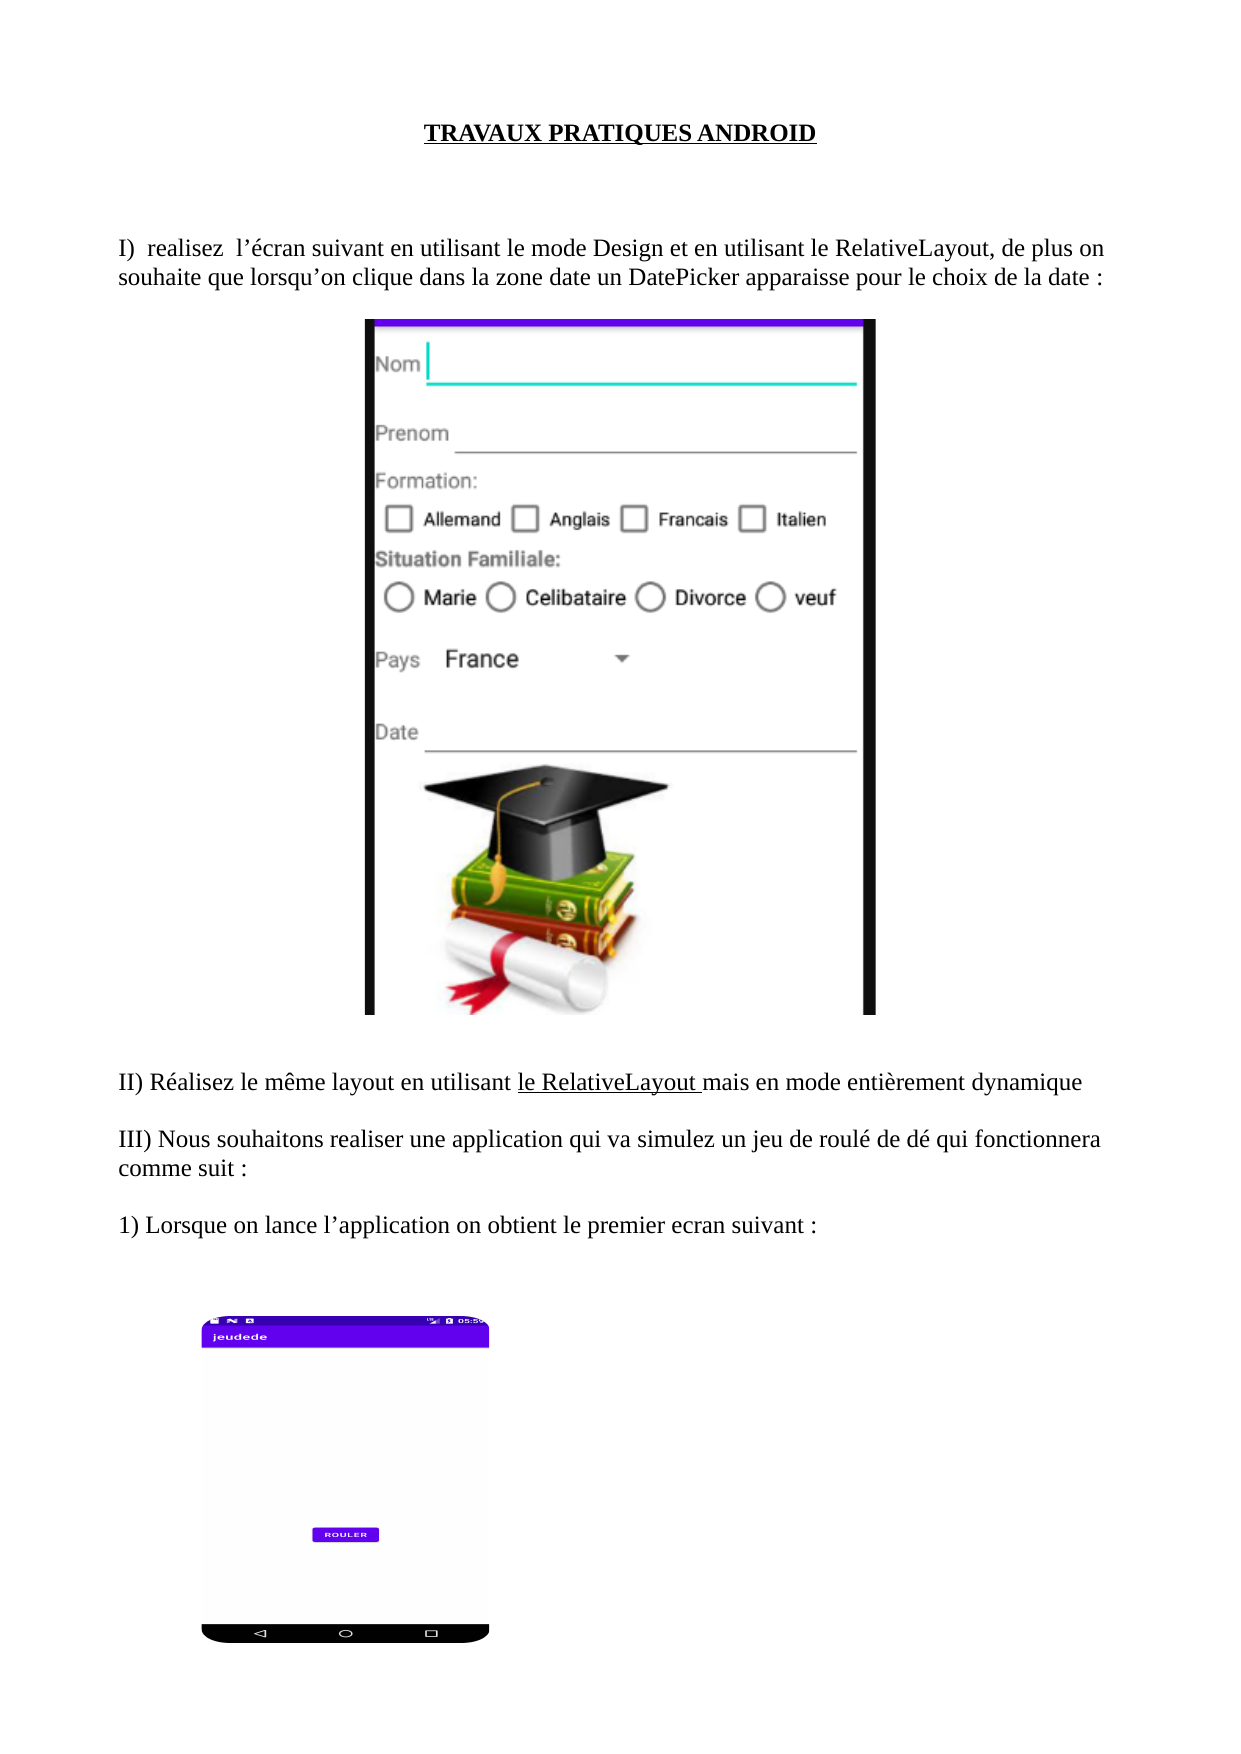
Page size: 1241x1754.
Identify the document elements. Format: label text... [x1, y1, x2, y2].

text I) realisez l’écran suivant en utilisant le mode Design et en utilisant le RelativeLayout, de plus on souhaite que lorsqu’on clique dans la zone date un DatePicker apparaisse pour le choix de la date : [118, 233, 1122, 291]
picture [201, 1316, 490, 1643]
text III) Nous souhaitons realiser une application qui va simulez un jeu de roulé de dé qui fonctionnera comme suit : [118, 1124, 1122, 1182]
picture [364, 319, 876, 1015]
text 1) Lorsque on lance l’application on obtient le premier ecran suivant : [118, 1211, 1122, 1239]
text TRAVAUX PRATIQUES ANDROID [118, 118, 1122, 147]
text II) Réalisez le même layout en utilisant le RelativeLayout mais en mode entièrement dynamique [118, 1067, 1122, 1096]
